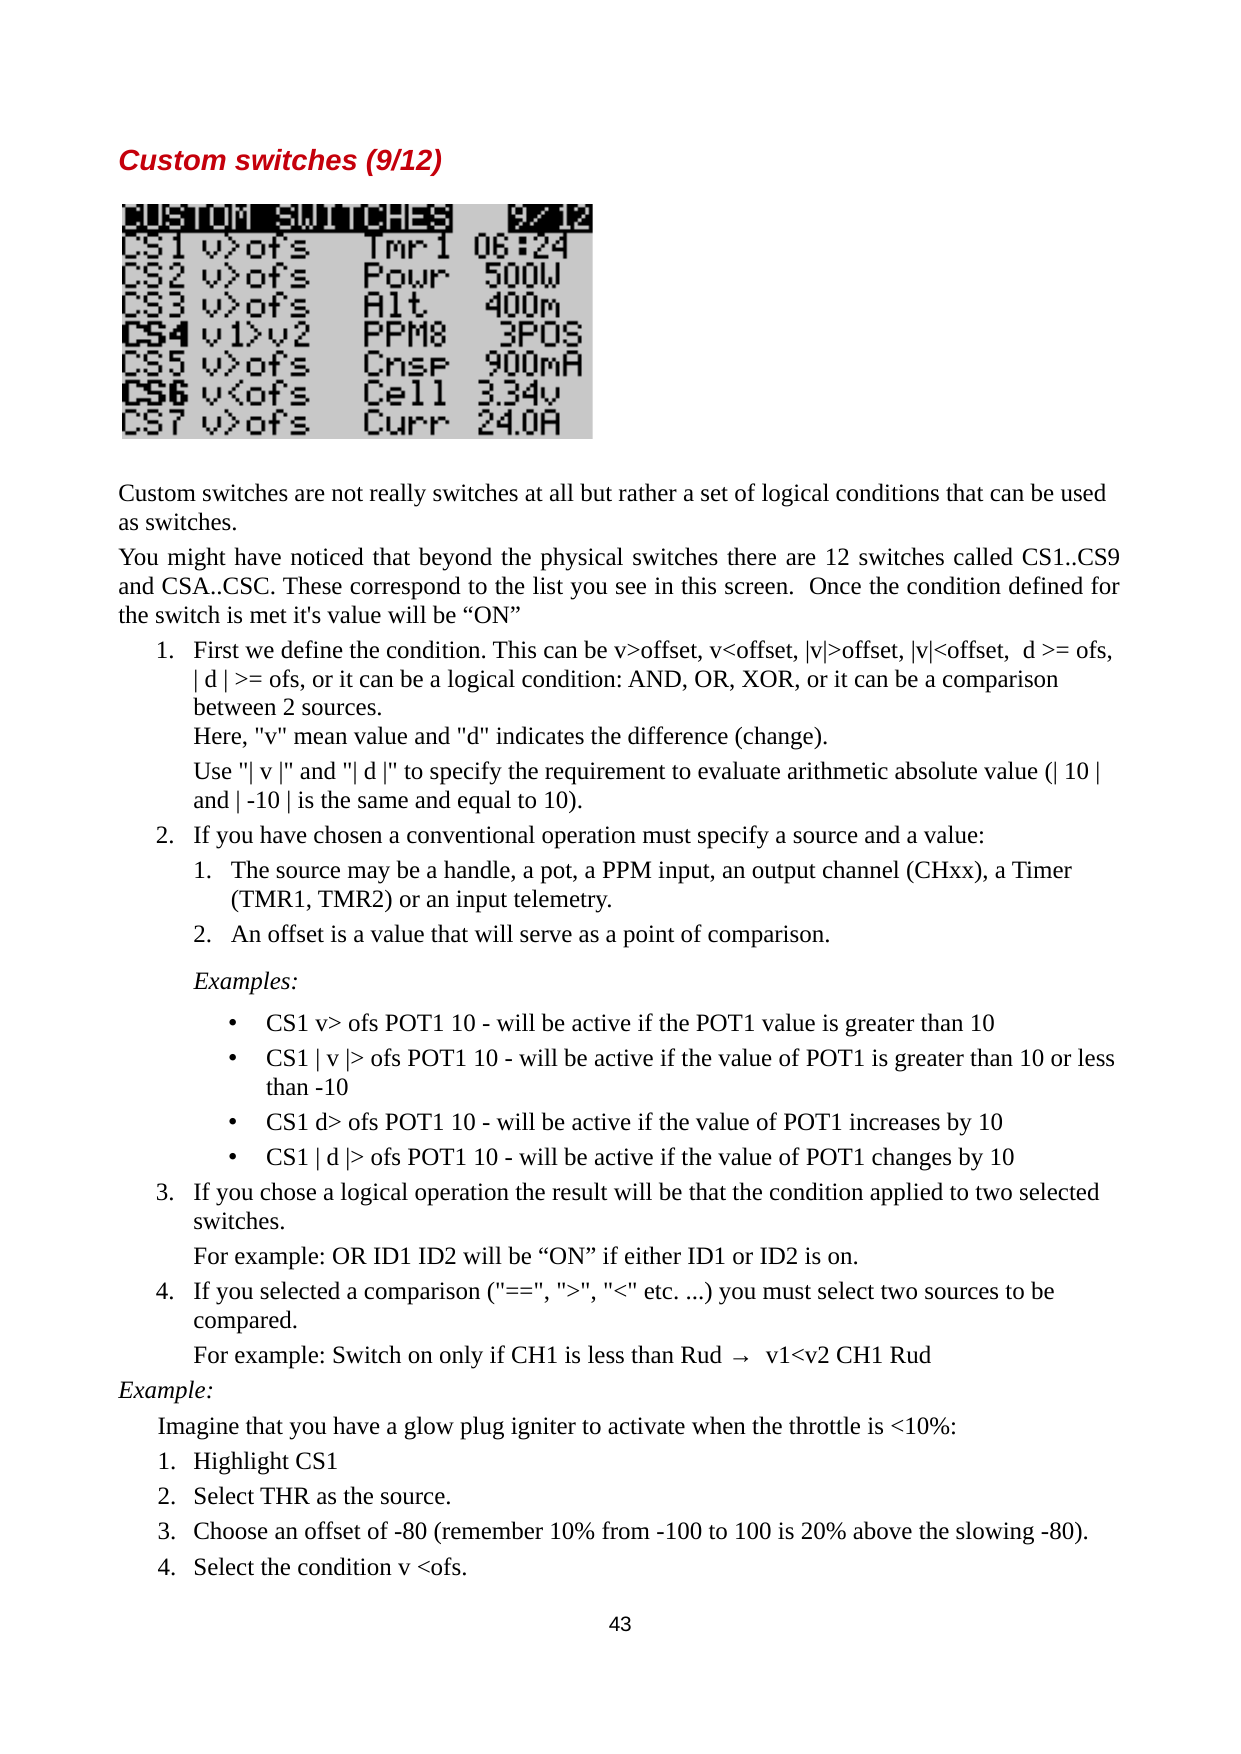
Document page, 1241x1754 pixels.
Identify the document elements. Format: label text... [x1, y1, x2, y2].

list CS1 v> ofs POT1 10 - will be active if the POT1 value is greater than 10 [228, 1008, 1122, 1036]
list For example: Switch on only if CH1 is less than Rud → v1<v2 CH1 Rud [156, 1340, 1122, 1369]
list Highlight CS1 [157, 1446, 1122, 1475]
list CS1 d> ofs POT1 10 - will be active if the value of POT1 increases by 10 [228, 1107, 1122, 1136]
list First we define the condition. This can be v>offset, v<offset, |v|>offset, |v|<offset, d >= ofs, | d | >= ofs, or it can be a logical condition: AND, OR, XOR, or it can be a comparison between 2 sources. Here, "v" mean value and "d" indicates the difference (change). [156, 635, 1122, 750]
list If you chose a logical operation the result will be that the condition applied to two selected switches. [156, 1177, 1122, 1235]
text Examples: [193, 966, 1122, 995]
subtitle Custom switches (9/12) [118, 143, 1122, 177]
list For example: OR ID1 ID2 will be “ON” if either ID1 or ID2 is on. [156, 1241, 1122, 1270]
list If you selected a comparison ("==", ">", "<" etc. ...) you must select two sources to be compared. [156, 1276, 1122, 1334]
list Choose an offset of -80 (remember 10% from -100 to 100 is 20% above the slowing -80). [157, 1516, 1122, 1545]
list Select the condition v <ofs. [157, 1552, 1122, 1580]
list Select THR as the source. [157, 1481, 1122, 1510]
list CS1 | v |> ofs POT1 10 - will be active if the value of POT1 is greater than 10 or less than -10 [228, 1043, 1122, 1100]
list The source may be a handle, a pot, a PPM input, an output channel (CHxx), a Timer (TMR1, TMR2) or an input telemetry. [193, 856, 1122, 913]
list If you have chosen a conventional operation must specify a source and a value: [156, 820, 1122, 849]
list An offset is a value that will serve as a point of comparison. [193, 919, 1122, 948]
text Custom switches are not really switches at all but rather a set of logical conditions that can be used as switches. [118, 478, 1122, 536]
list Use "| v |" and "| d |" to specify the requirement to evaluate arithmetic absolute value (| 10 | and | -10 | is the same and equal to 10). [156, 756, 1122, 814]
list CS1 | d |> ofs POT1 10 - will be active if the value of POT1 changes by 10 [228, 1142, 1122, 1171]
text You might have noticed that beyond the physical switches there are 12 switches called CS1..CS9 and CSA..CSC. These correspond to the list you see in this screen. Once the condition defined for the switch is met it's value will be “ON” [118, 542, 1122, 628]
text Example: [118, 1376, 1122, 1404]
picture [122, 204, 593, 439]
text Imagine that you have a glow plug igniter to activate when the throttle is <10%: [157, 1411, 1122, 1439]
